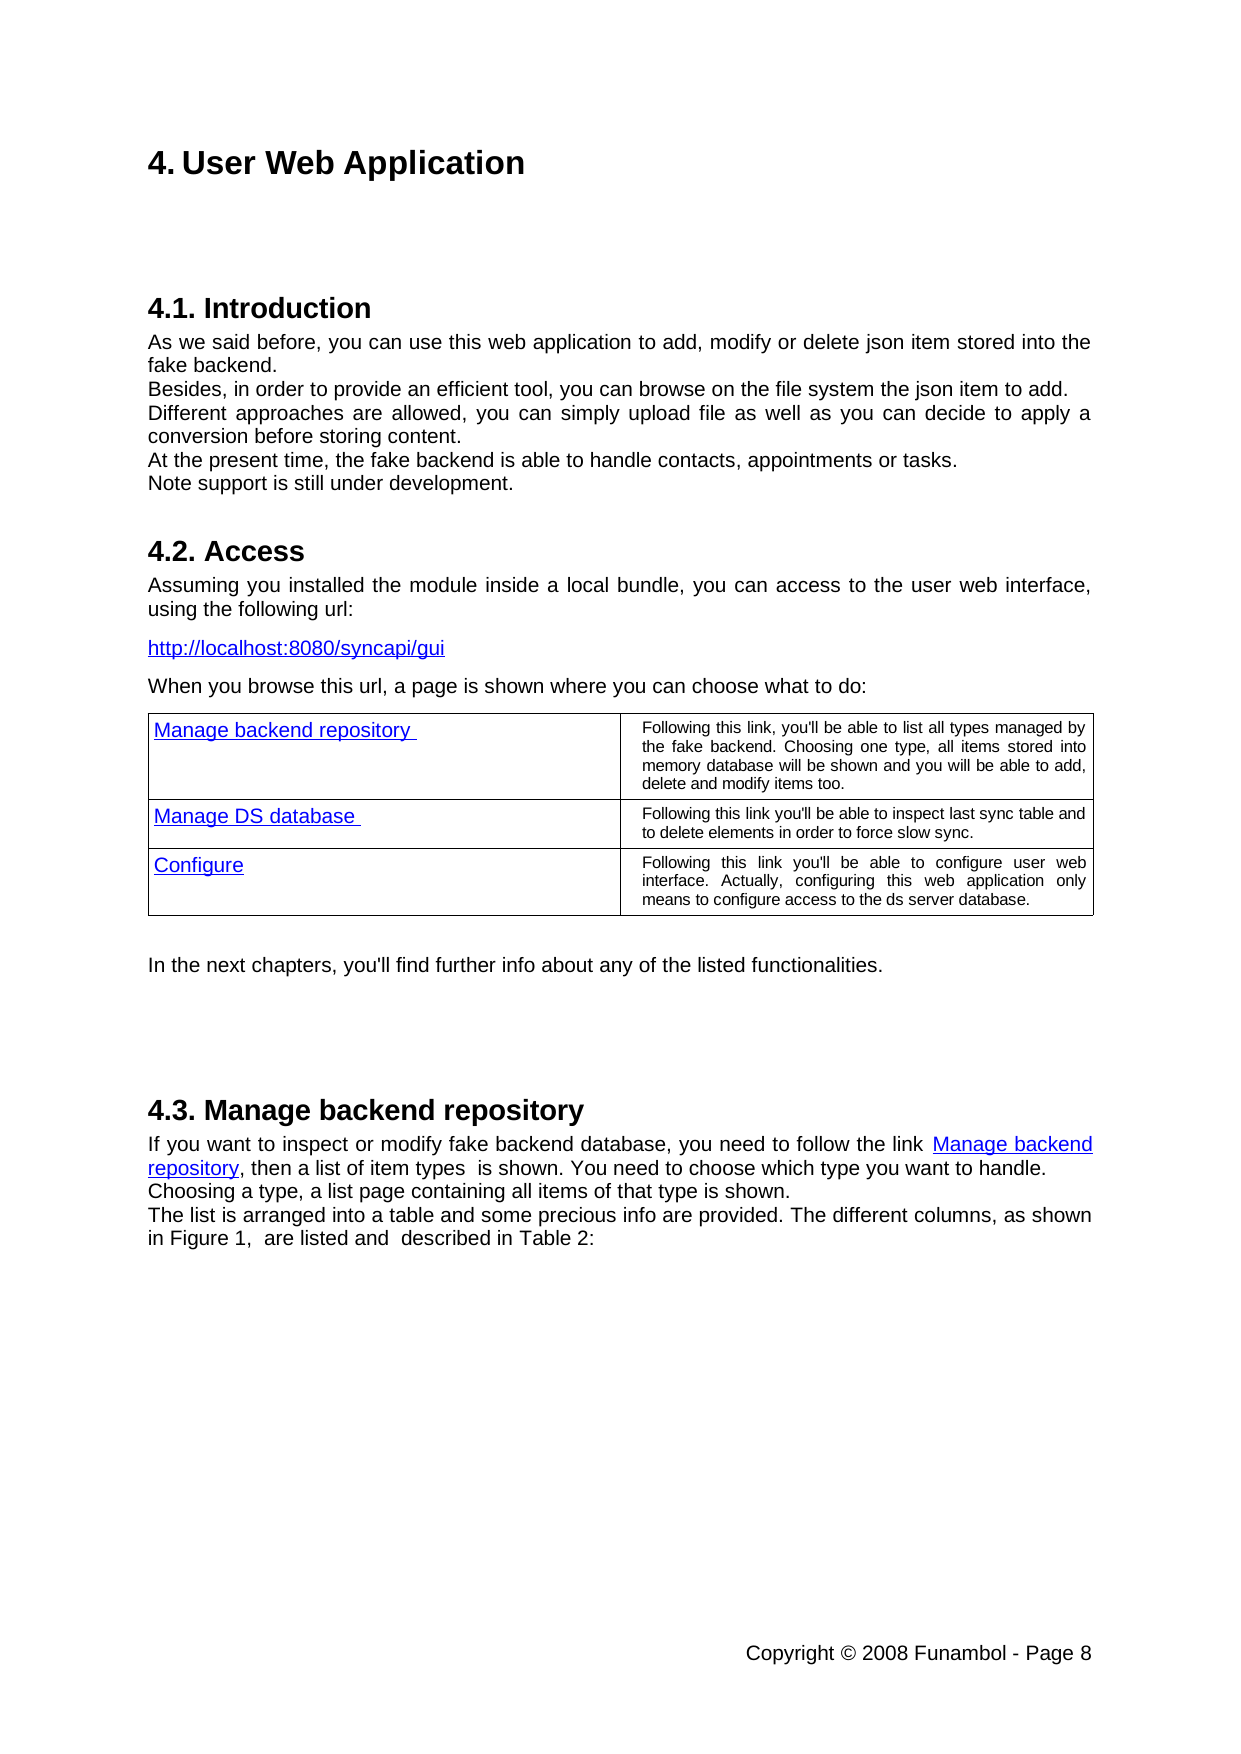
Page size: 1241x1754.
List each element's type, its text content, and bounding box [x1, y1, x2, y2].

subtitle User Web Application [148, 144, 1093, 181]
subtitle Access [148, 535, 1093, 568]
subtitle Introduction [148, 292, 1093, 324]
subtitle Manage backend repository [148, 1094, 1093, 1126]
text http://localhost:8080/syncapi/gui [148, 636, 1093, 659]
table_cell Manage DS database [149, 800, 620, 848]
table_cell Configure [149, 849, 620, 915]
table_header Following this link, you'll be able to list all types managed by the fake backend. Choosing one type, all items stored into memory database will be shown and you will be able to add, delete and modify items too. [621, 714, 1093, 799]
text If you want to inspect or modify fake backend database, you need to follow the link Manage backend repository, then a list of item types is shown. You need to choose which type you want to handle. Choosing a type, a list page containing all items of that type is shown. The list is arranged into a table and some precious info are provided. The different columns, as shown in Figure 1, are listed and described in Table 2: [148, 1133, 1093, 1250]
table_cell Following this link you'll be able to inspect last sync table and to delete elements in order to force slow sync. [621, 800, 1093, 848]
table_header Manage backend repository [149, 714, 620, 799]
text In the next chapters, you'll find further info about any of the listed functionalities. [148, 953, 1093, 977]
text Assuming you installed the module inside a local bundle, you can access to the user web interface, using the following url: [148, 574, 1093, 621]
text When you browse this url, a page is shown where you can choose what to do: [148, 674, 1093, 698]
table_cell Following this link you'll be able to configure user web interface. Actually, configuring this web application only means to configure access to the ds server database. [621, 849, 1093, 915]
text As we said before, you can use this web application to add, modify or delete json item stored into the fake backend. Besides, in order to provide an efficient tool, you can browse on the file system the json item to add. Different approaches are allowed, you can simply upload file as well as you can decide to apply a conversion before storing content. At the present time, the fake backend is able to handle contacts, appointments or tasks. Note support is still under development. [148, 330, 1093, 495]
